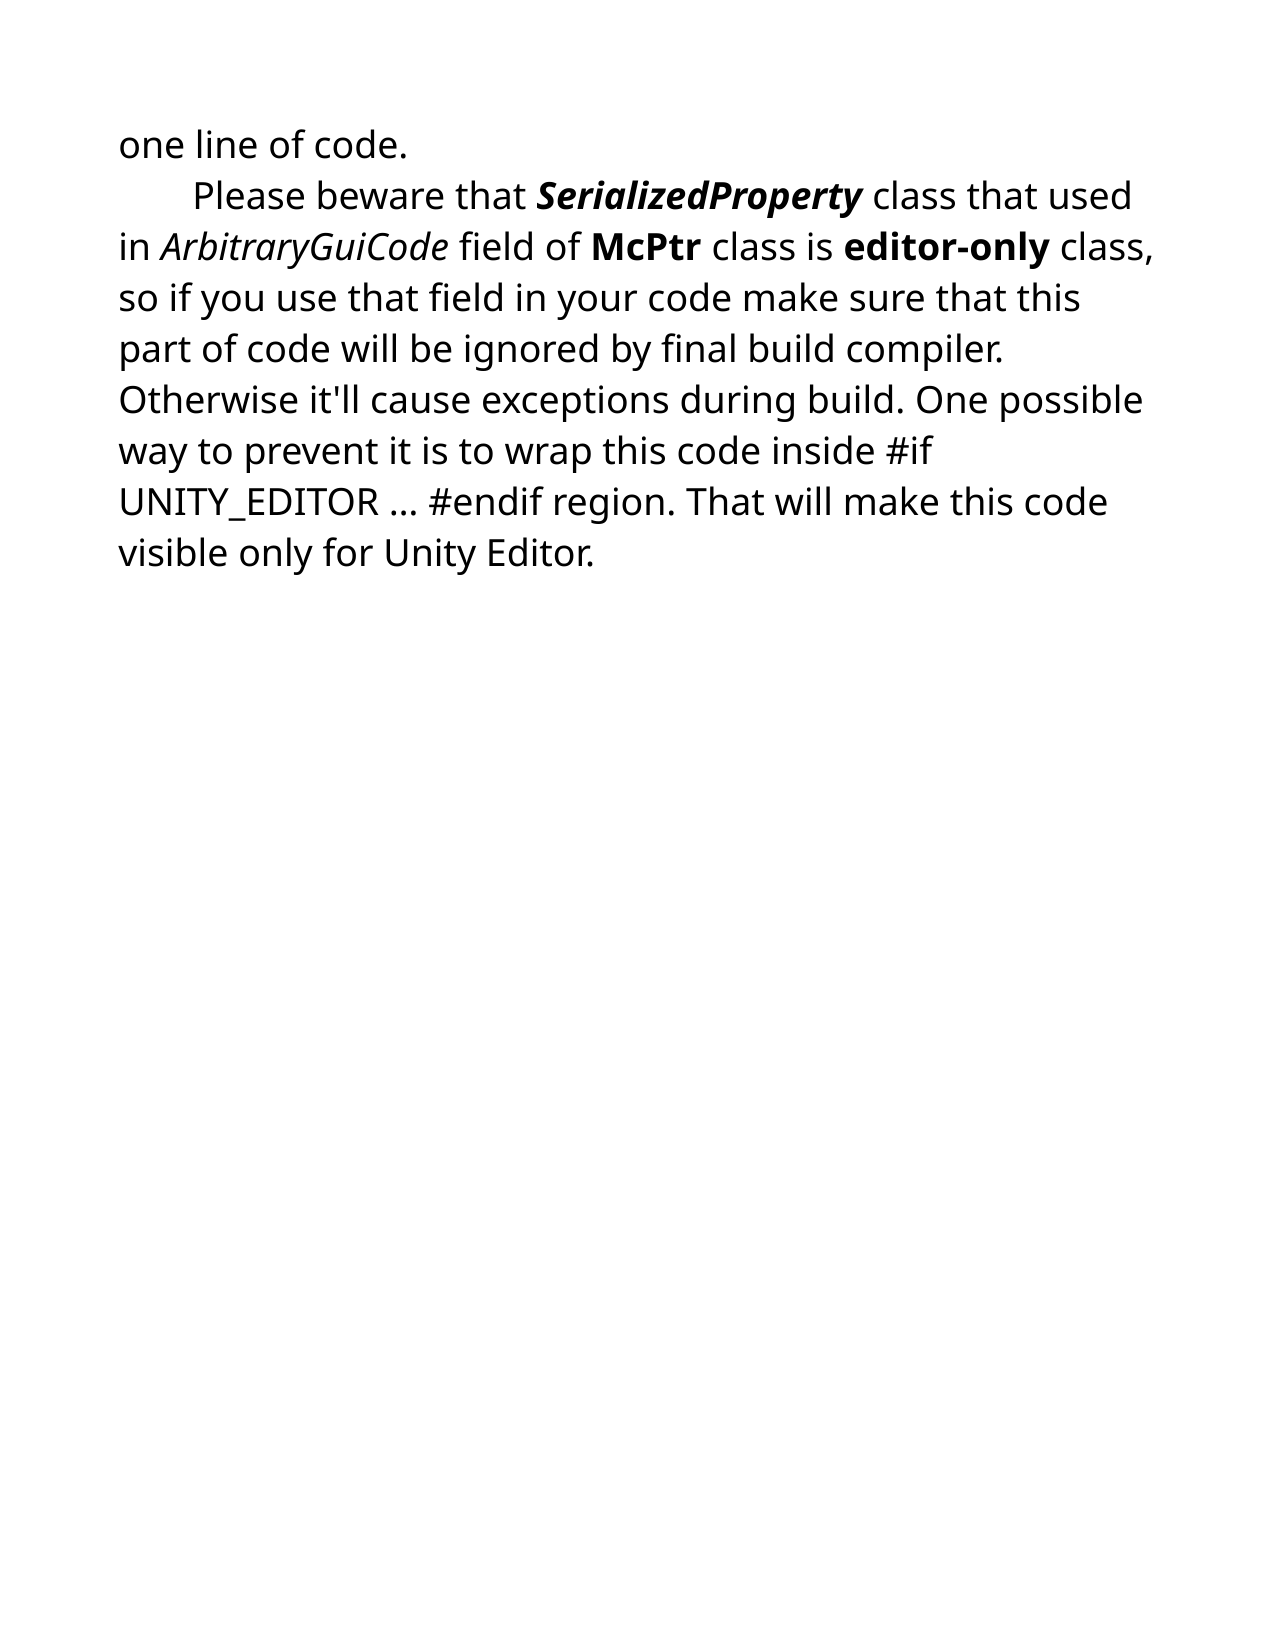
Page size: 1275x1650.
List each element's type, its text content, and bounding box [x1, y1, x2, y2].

text one line of code. [118, 118, 1157, 169]
text Please beware that SerializedProperty class that used in ArbitraryGuiCode field of McPtr class is editor-only class, so if you use that field in your code make sure that this part of code will be ignored by final build compiler. Otherwise it'll cause exceptions during build. One possible way to prevent it is to wrap this code inside #if UNITY_EDITOR … #endif region. That will make this code visible only for Unity Editor. [118, 169, 1157, 577]
